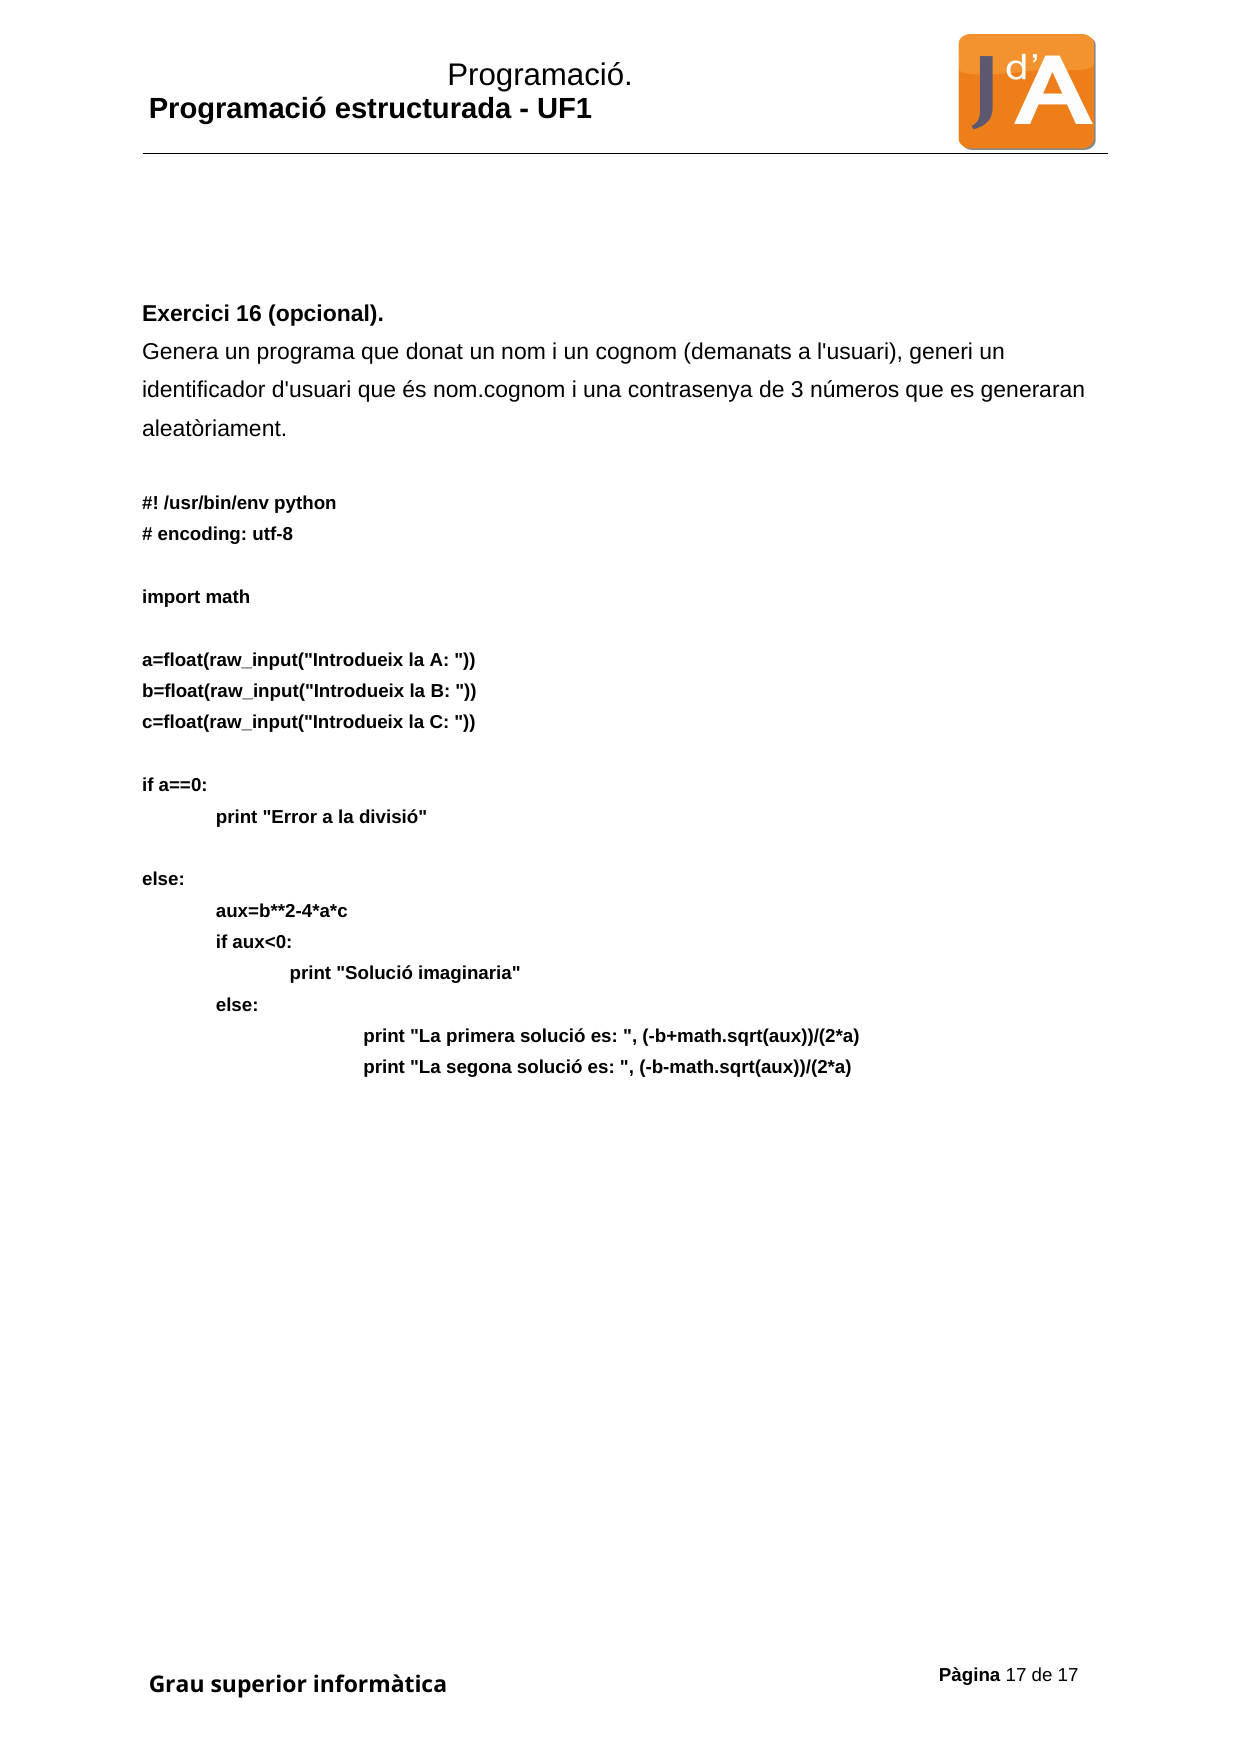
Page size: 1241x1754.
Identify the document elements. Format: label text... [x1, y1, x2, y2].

text print "La segona solució es: ", (-b-math.sqrt(aux))/(2*a) [142, 1057, 1107, 1078]
text Exercici 16 (opcional). [142, 300, 1107, 326]
picture [958, 34, 1096, 150]
text import math [142, 587, 1107, 607]
text #! /usr/bin/env python [142, 492, 1107, 513]
text else: [142, 994, 1107, 1015]
text else: [142, 869, 1107, 890]
text Genera un programa que donat un nom i un cognom (demanats a l'usuari), generi un identificador d'usuari que és nom.cognom i una contrasenya de 3 números que es generaran aleatòriament. [142, 339, 1107, 441]
text print "Solució imaginaria" [142, 963, 1107, 984]
text print "Error a la divisió" [142, 806, 1107, 827]
text print "La primera solució es: ", (-b+math.sqrt(aux))/(2*a) [142, 1026, 1107, 1046]
text # encoding: utf-8 [142, 524, 1107, 545]
text c=float(raw_input("Introdueix la C: ")) [142, 712, 1107, 733]
text if aux<0: [142, 931, 1107, 952]
text b=float(raw_input("Introdueix la B: ")) [142, 681, 1107, 702]
text a=float(raw_input("Introdueix la A: ")) [142, 649, 1107, 670]
text if a==0: [142, 775, 1107, 796]
text aux=b**2-4*a*c [142, 900, 1107, 921]
